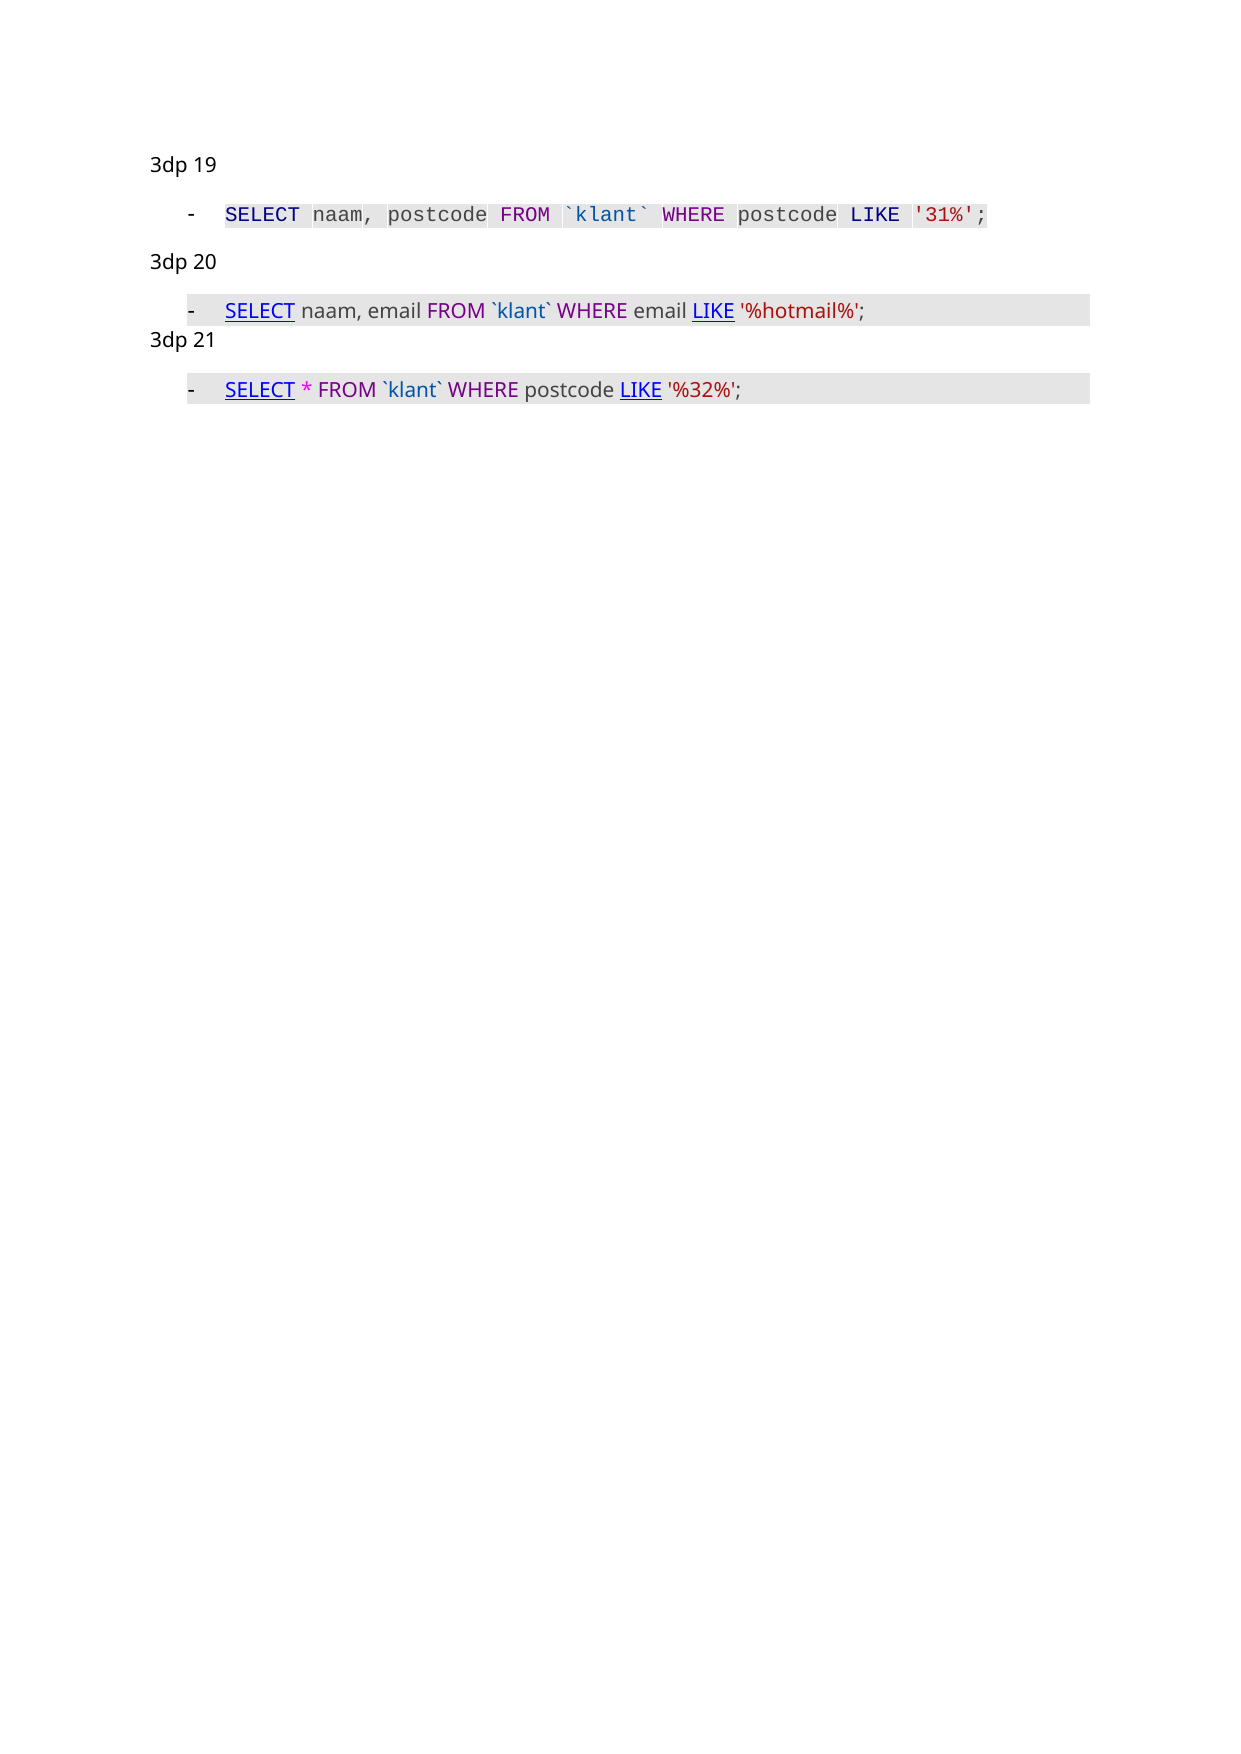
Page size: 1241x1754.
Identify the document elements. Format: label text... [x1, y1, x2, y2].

list SELECT naam, email FROM `klant` WHERE email LIKE '%hotmail%'; [187, 294, 1090, 326]
text 3dp 20 [150, 247, 1090, 276]
list SELECT * FROM `klant` WHERE postcode LIKE '%32%'; [187, 373, 1090, 404]
list SELECT naam, postcode FROM `klant` WHERE postcode LIKE '31%'; [187, 197, 1090, 228]
text 3dp 21 [150, 326, 1090, 354]
text 3dp 19 [150, 150, 1090, 178]
